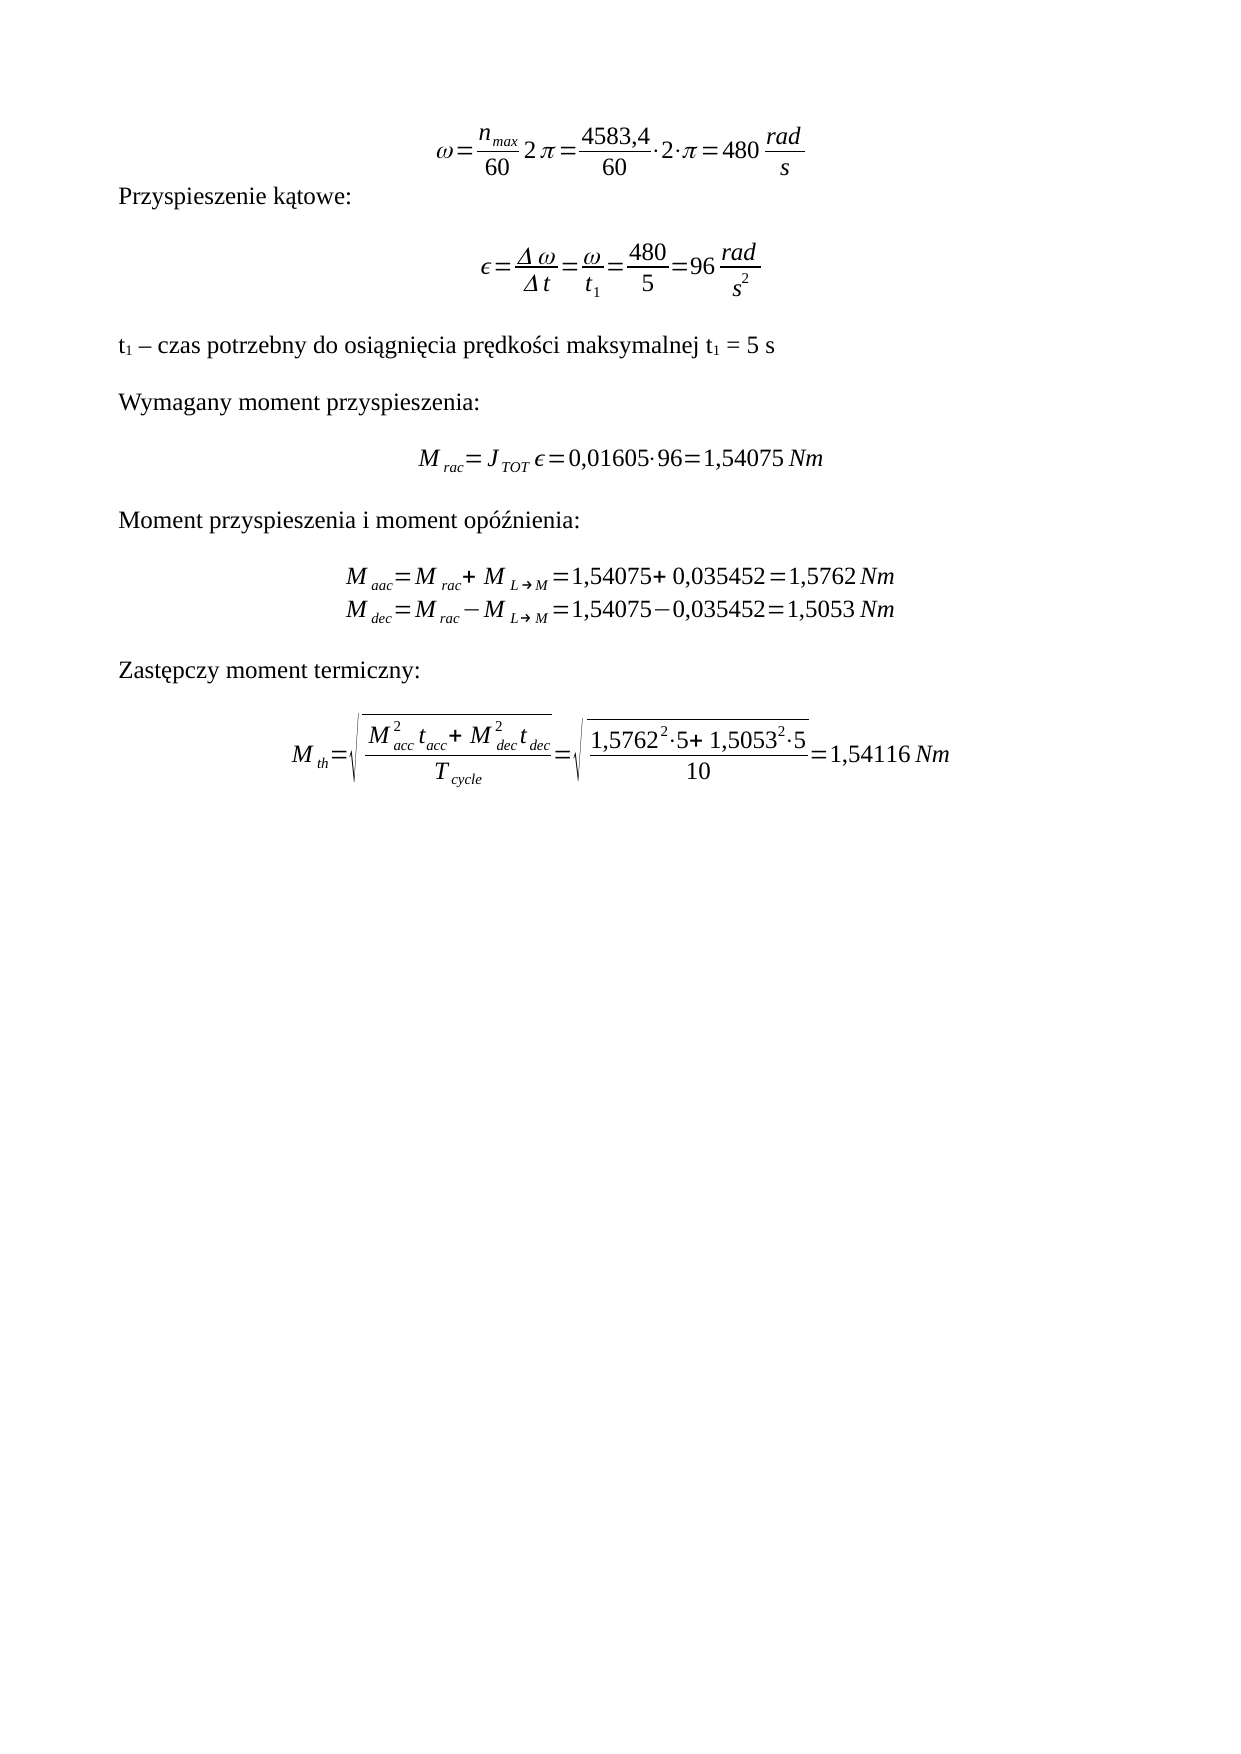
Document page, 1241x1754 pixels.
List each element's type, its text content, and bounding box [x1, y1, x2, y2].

text Zastępczy moment termiczny: [118, 655, 1122, 684]
text Wymagany moment przyspieszenia: [118, 387, 1122, 416]
text t1 – czas potrzebny do osiągnięcia prędkości maksymalnej t1 = 5 s [118, 330, 1122, 358]
text Moment przyspieszenia i moment opóźnienia: [118, 505, 1122, 534]
text Przyspieszenie kątowe: [118, 181, 1122, 209]
